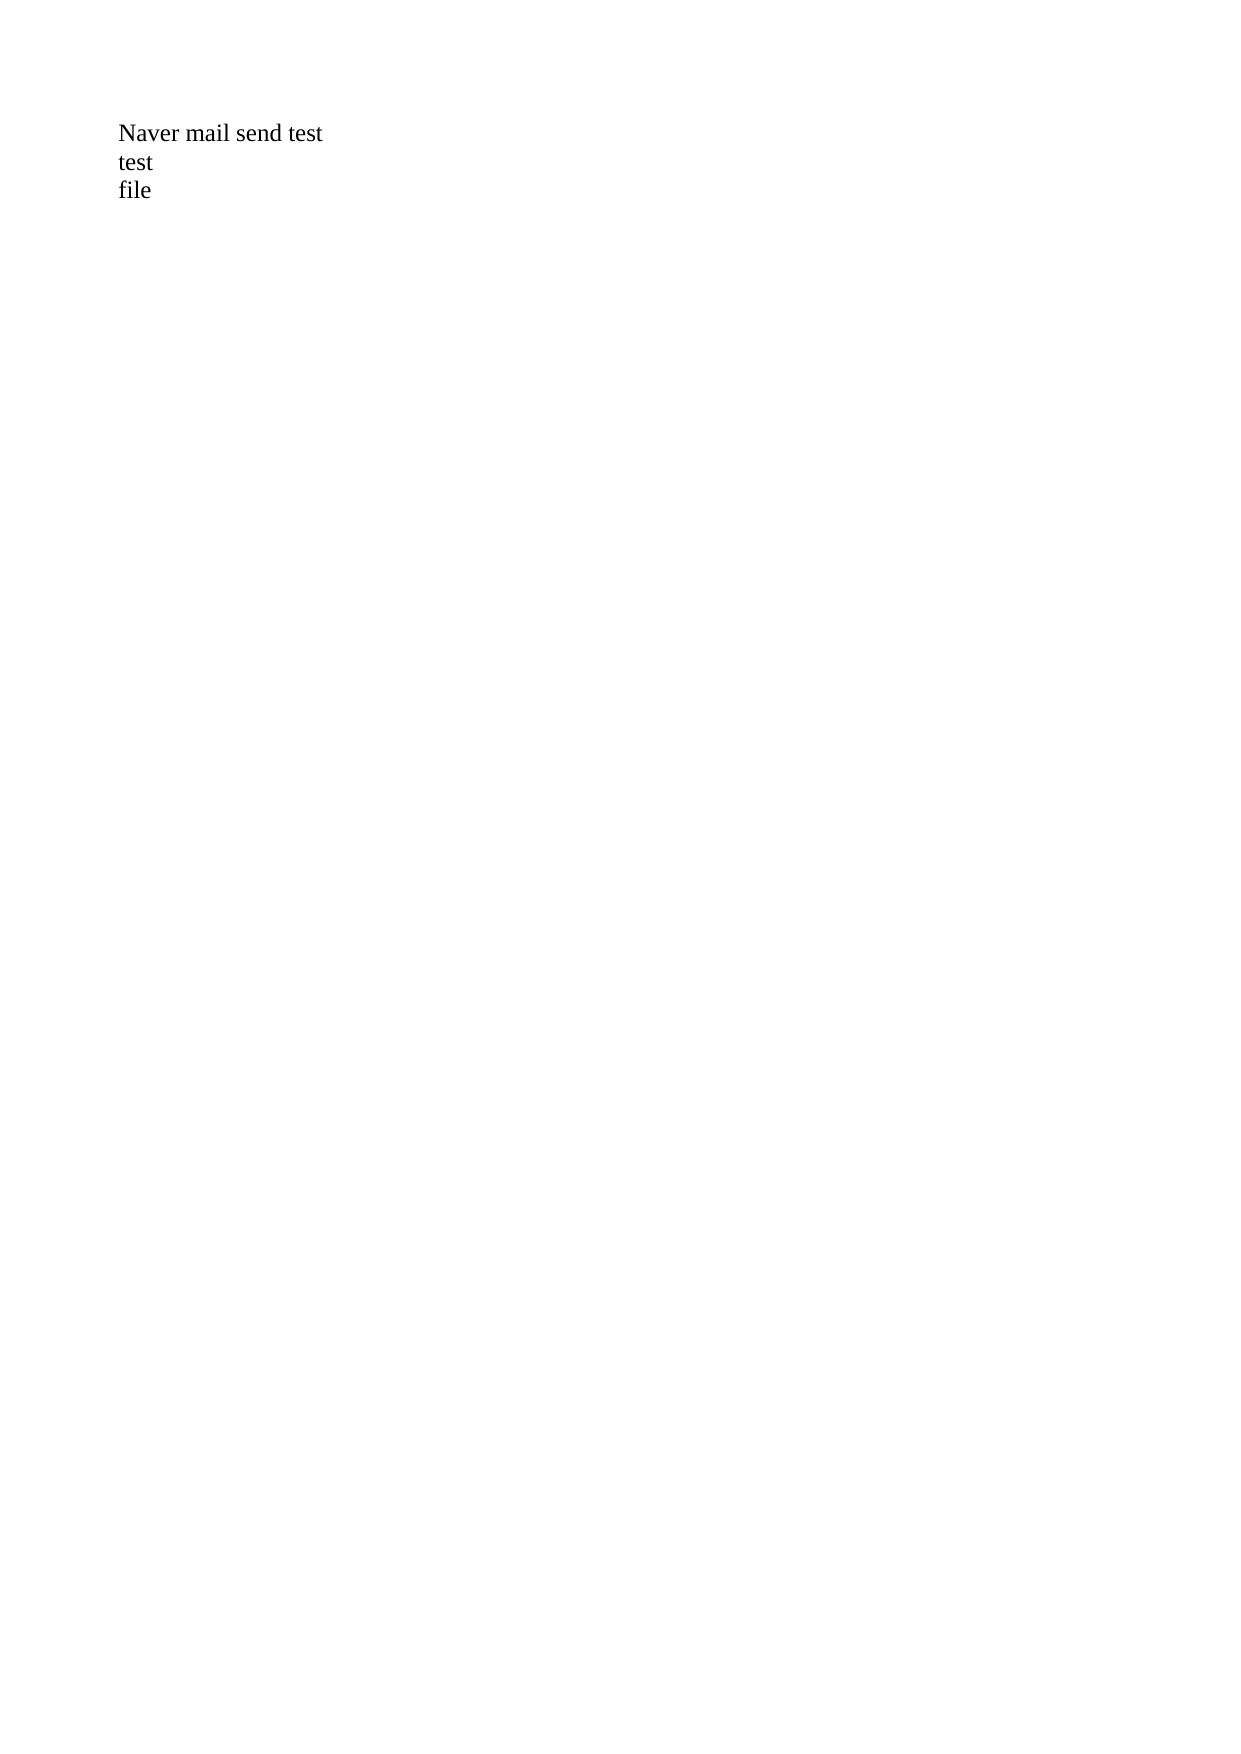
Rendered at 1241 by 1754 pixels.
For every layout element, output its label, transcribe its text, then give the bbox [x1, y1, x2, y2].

text Naver mail send test [118, 118, 1122, 147]
text test [118, 147, 1122, 176]
text file [118, 176, 1122, 204]
